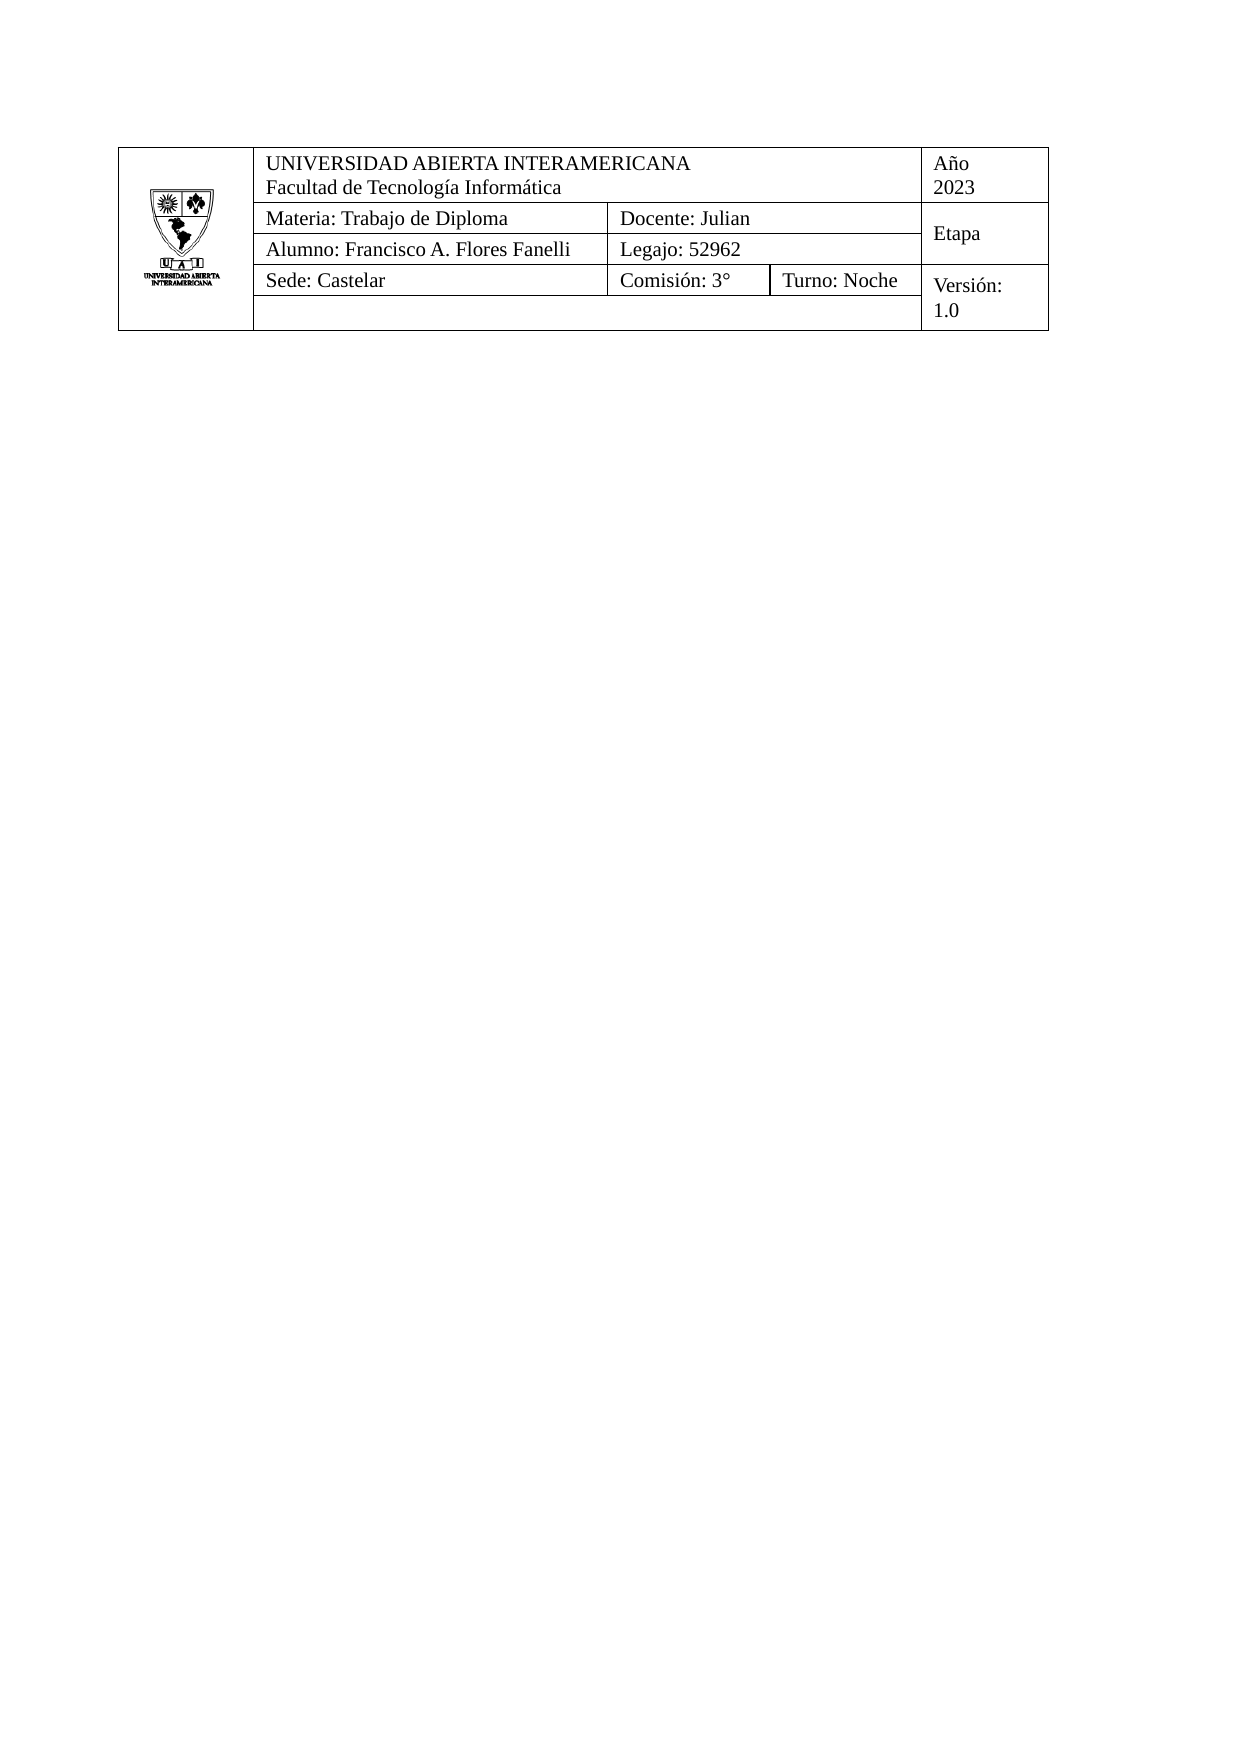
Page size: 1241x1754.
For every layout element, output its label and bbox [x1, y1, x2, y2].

picture [130, 178, 230, 300]
